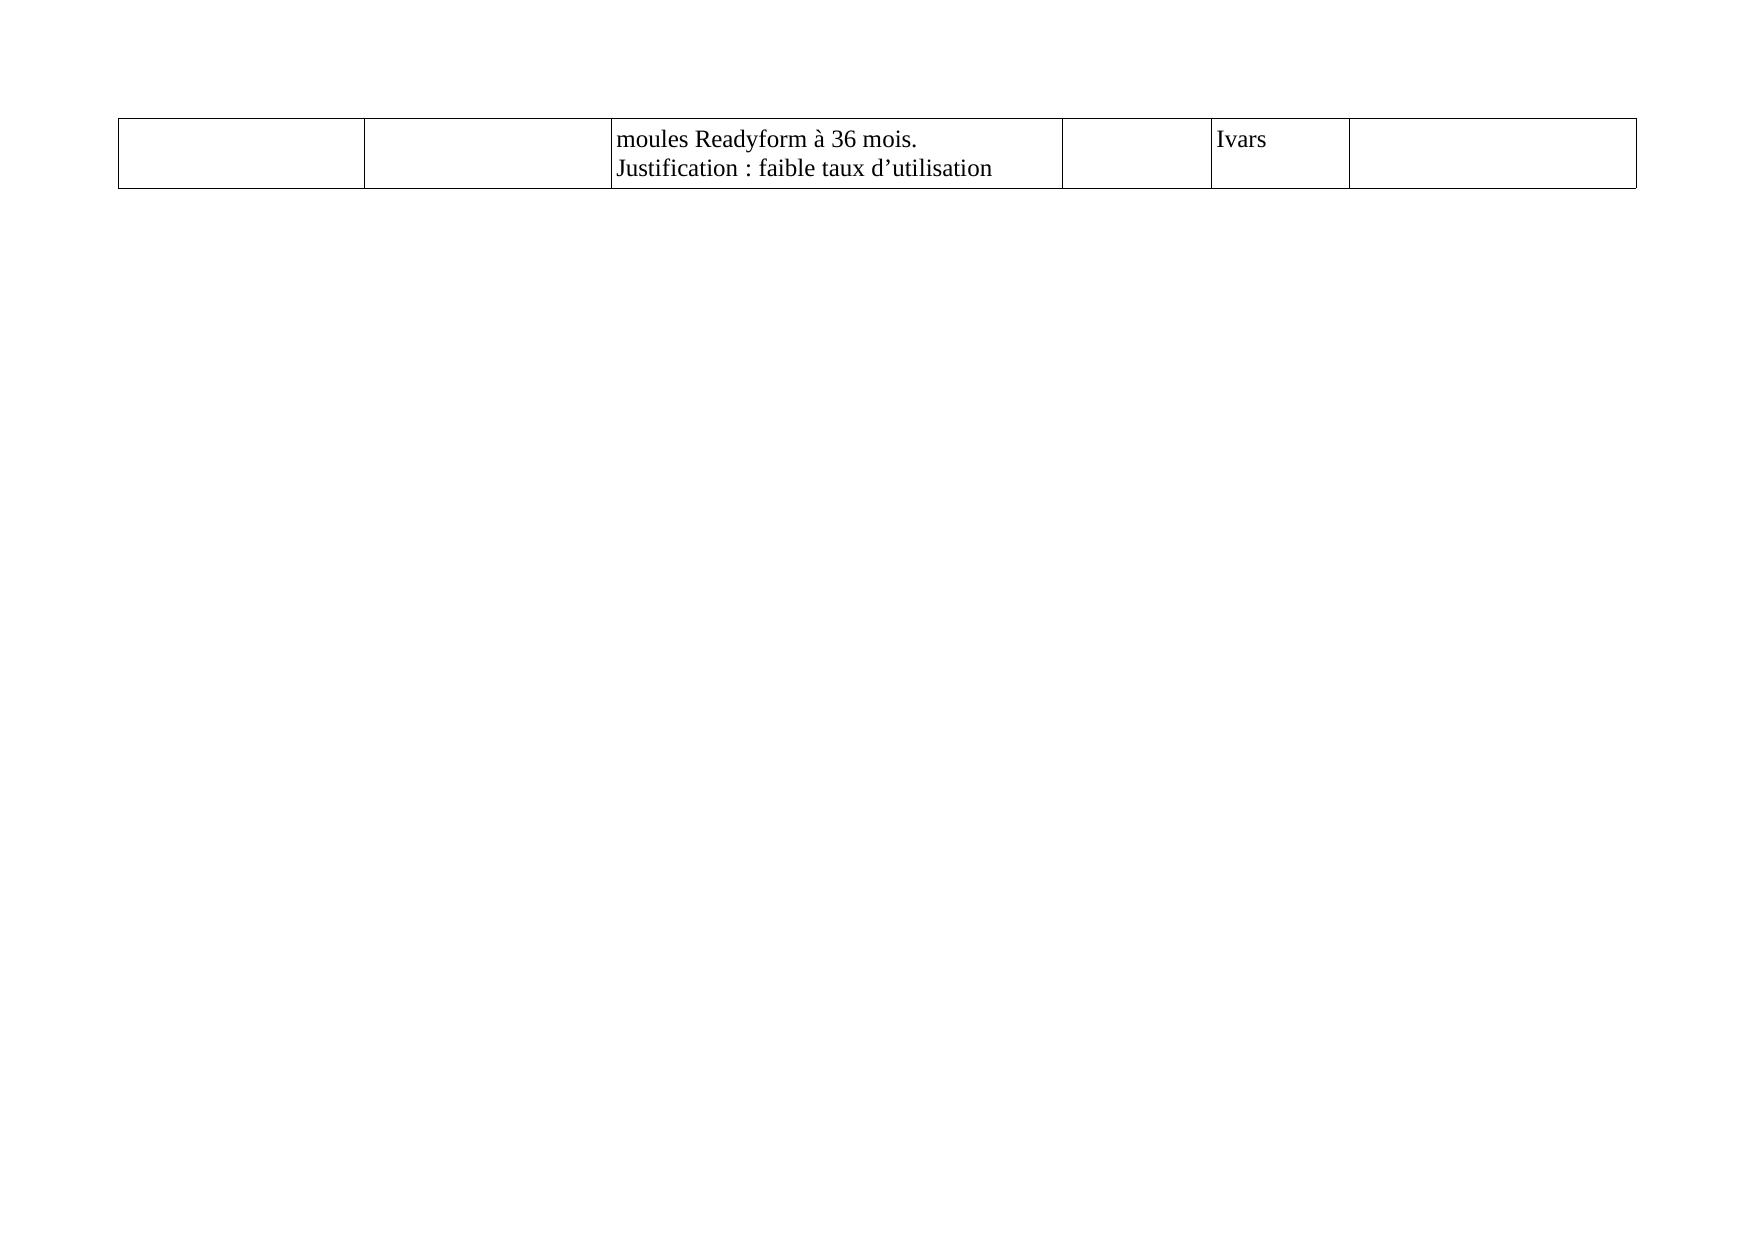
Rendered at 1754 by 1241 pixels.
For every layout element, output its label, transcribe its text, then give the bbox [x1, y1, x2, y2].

table_cell [1063, 119, 1211, 188]
table_cell Ivars [1212, 119, 1349, 188]
table_cell moules Readyform à 36 mois. Justification : faible taux d’utilisation [612, 119, 1062, 188]
table_cell [119, 119, 364, 188]
table_cell [1350, 119, 1636, 188]
table_cell [365, 119, 611, 188]
